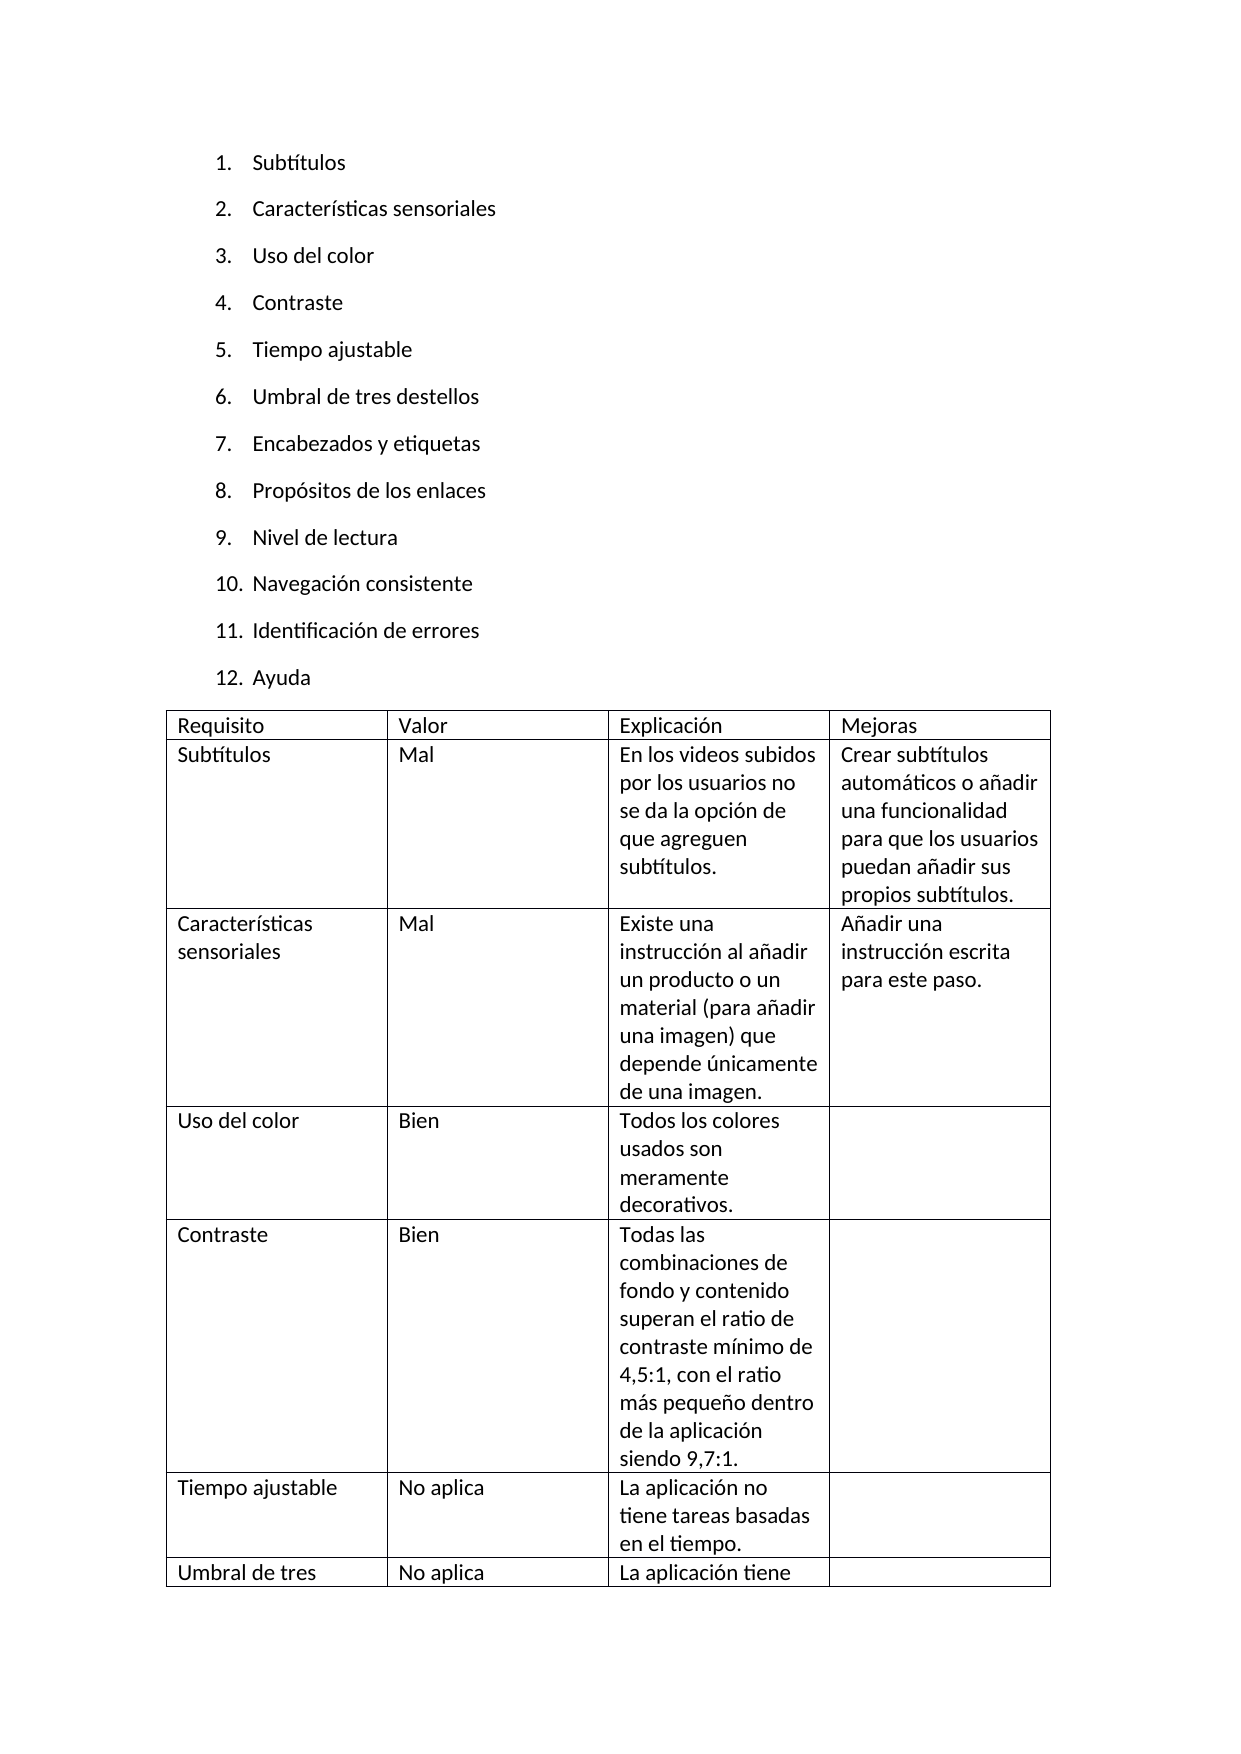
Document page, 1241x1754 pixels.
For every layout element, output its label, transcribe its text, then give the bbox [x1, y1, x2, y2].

list Umbral de tres destellos [215, 382, 1063, 410]
table_cell Umbral de tres [167, 1558, 387, 1586]
table_cell Bien [388, 1107, 608, 1219]
table_cell Uso del color [167, 1107, 387, 1219]
table_cell Crear subtítulos automáticos o añadir una funcionalidad para que los usuarios puedan añadir sus propios subtítulos. [830, 740, 1050, 908]
table_cell Bien [388, 1220, 608, 1472]
table_cell Mal [388, 909, 608, 1106]
list Nivel de lectura [215, 523, 1063, 551]
table_cell Tiempo ajustable [167, 1473, 387, 1557]
table_cell Subtítulos [167, 740, 387, 908]
table_cell [830, 1558, 1050, 1586]
list Tiempo ajustable [215, 335, 1063, 363]
table_cell La aplicación tiene [609, 1558, 829, 1586]
table_header Explicación [609, 711, 829, 739]
table_header Requisito [167, 711, 387, 739]
table_header Valor [388, 711, 608, 739]
list Características sensoriales [215, 194, 1063, 222]
table_cell No aplica [388, 1558, 608, 1586]
table_cell Contraste [167, 1220, 387, 1472]
table_cell Mal [388, 740, 608, 908]
list Uso del color [215, 241, 1063, 269]
table_cell Todas las combinaciones de fondo y contenido superan el ratio de contraste mínimo de 4,5:1, con el ratio más pequeño dentro de la aplicación siendo 9,7:1. [609, 1220, 829, 1472]
table_cell Existe una instrucción al añadir un producto o un material (para añadir una imagen) que depende únicamente de una imagen. [609, 909, 829, 1106]
table_cell [830, 1107, 1050, 1219]
list Identificación de errores [215, 616, 1063, 644]
table_cell En los videos subidos por los usuarios no se da la opción de que agreguen subtítulos. [609, 740, 829, 908]
table_cell No aplica [388, 1473, 608, 1557]
table_cell Todos los colores usados son meramente decorativos. [609, 1107, 829, 1219]
table_cell [830, 1473, 1050, 1557]
table_cell Añadir una instrucción escrita para este paso. [830, 909, 1050, 1106]
table_cell [830, 1220, 1050, 1472]
list Navegación consistente [215, 569, 1063, 597]
list Encabezados y etiquetas [215, 429, 1063, 457]
table_cell La aplicación no tiene tareas basadas en el tiempo. [609, 1473, 829, 1557]
table_cell Características sensoriales [167, 909, 387, 1106]
list Ayuda [215, 663, 1063, 691]
table_header Mejoras [830, 711, 1050, 739]
list Contraste [215, 288, 1063, 316]
list Subtítulos [215, 148, 1063, 176]
list Propósitos de los enlaces [215, 476, 1063, 504]
